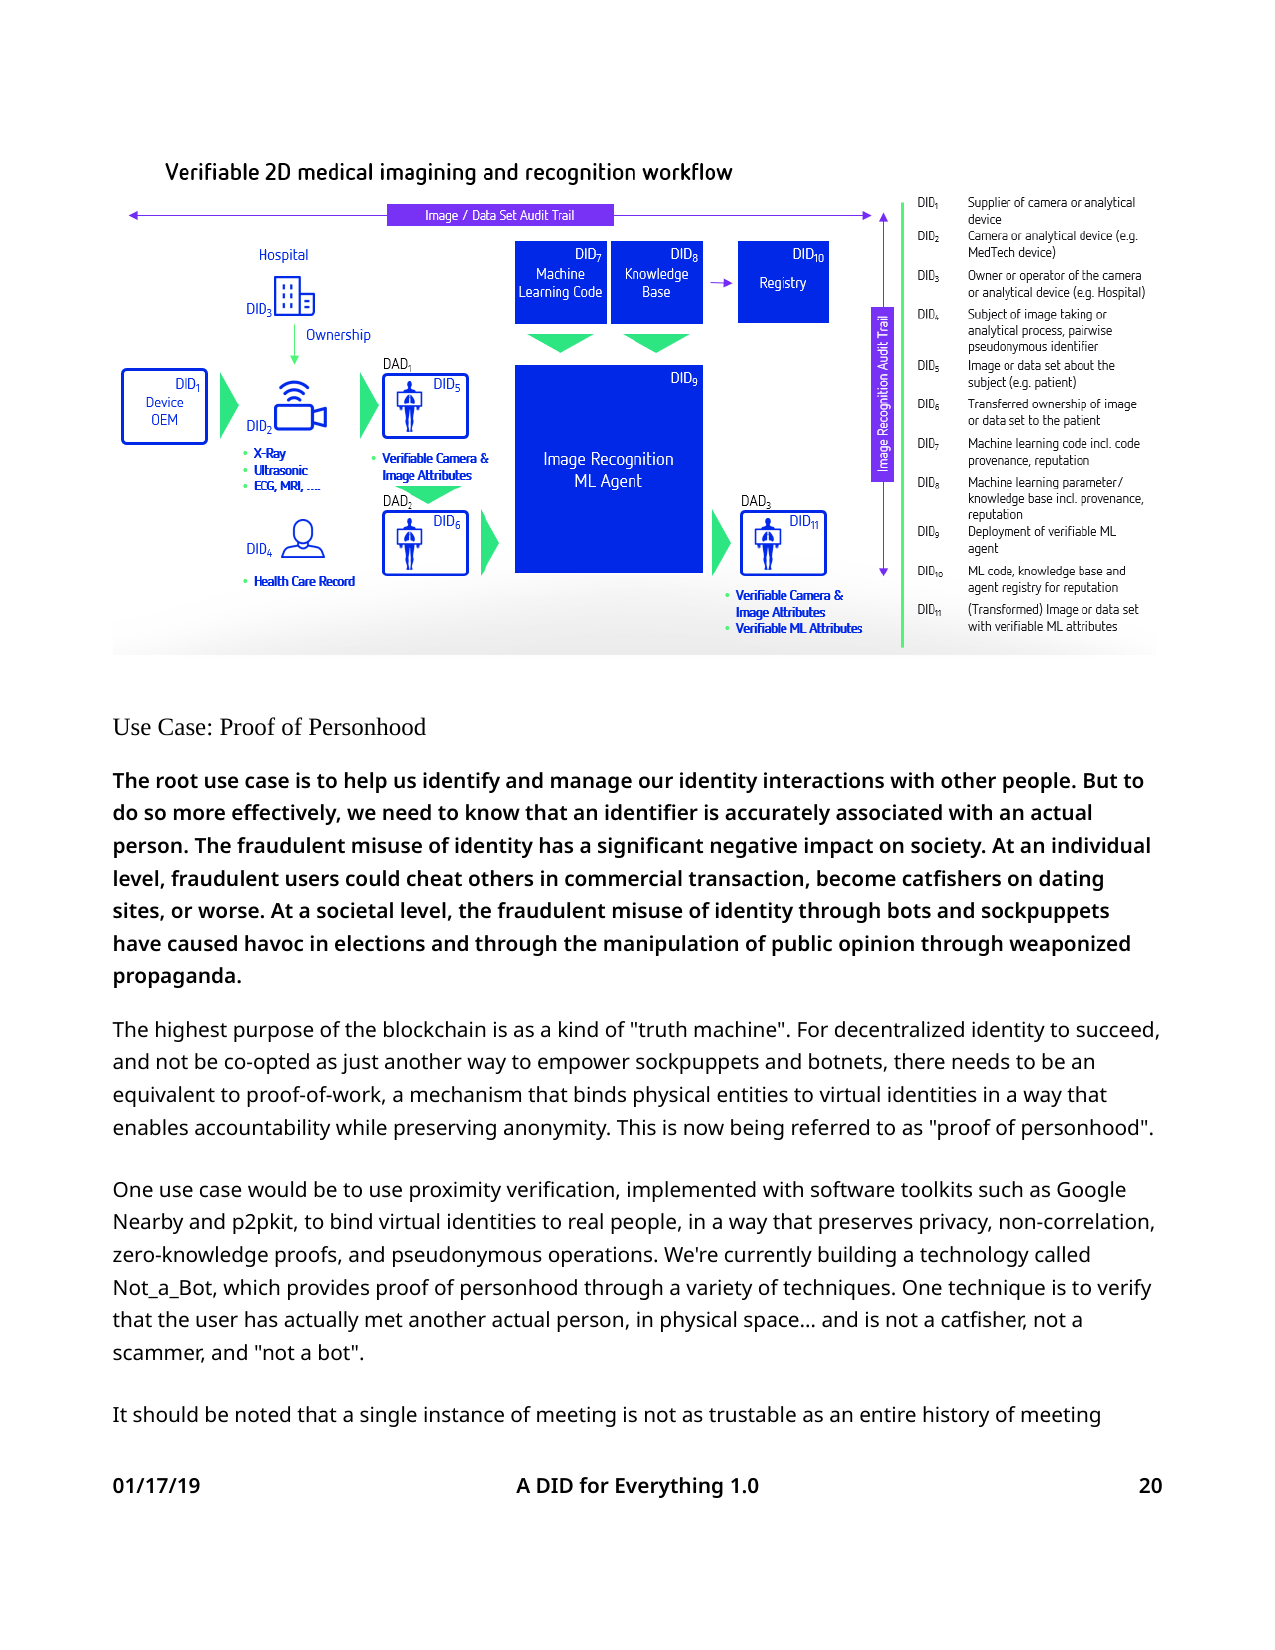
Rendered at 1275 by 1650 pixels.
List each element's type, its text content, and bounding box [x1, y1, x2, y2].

picture [112, 150, 1157, 659]
text It should be noted that a single instance of meeting is not as trustable as an entire history of meeting [112, 1400, 1162, 1428]
text One use case would be to use proximity verification, implemented with software toolkits such as Google Nearby and p2pkit, to bind virtual identities to real people, in a way that preserves privacy, non-correlation, zero-knowledge proofs, and pseudonymous operations. We're currently building a technology called Not_a_Bot, which provides proof of personhood through a variety of techniques. One technique is to verify that the user has actually met another actual person, in physical space… and is not a catfisher, not a scammer, and "not a bot". [112, 1175, 1162, 1366]
text The highest purpose of the blockchain is as a kind of "truth machine". For decentralized identity to succeed, and not be co-opted as just another way to empower sockpuppets and botnets, there needs to be an equivalent to proof-of-work, a mechanism that binds physical entities to virtual identities in a way that enables accountability while preserving anonymity. This is now being referred to as "proof of personhood". [112, 1015, 1162, 1141]
text Use Case: Proof of Personhood [112, 712, 1162, 741]
text The root use case is to help us identify and manage our identity interactions with other people. But to do so more effectively, we need to know that an identifier is accurately associated with an actual person. The fraudulent misuse of identity has a significant negative impact on society. At an individual level, fraudulent users could cheat others in commercial transaction, become catfishers on dating sites, or worse. At a societal level, the fraudulent misuse of identity through bots and sockpuppets have caused havoc in elections and through the manipulation of public opinion through weaponized propaganda. [112, 766, 1162, 990]
